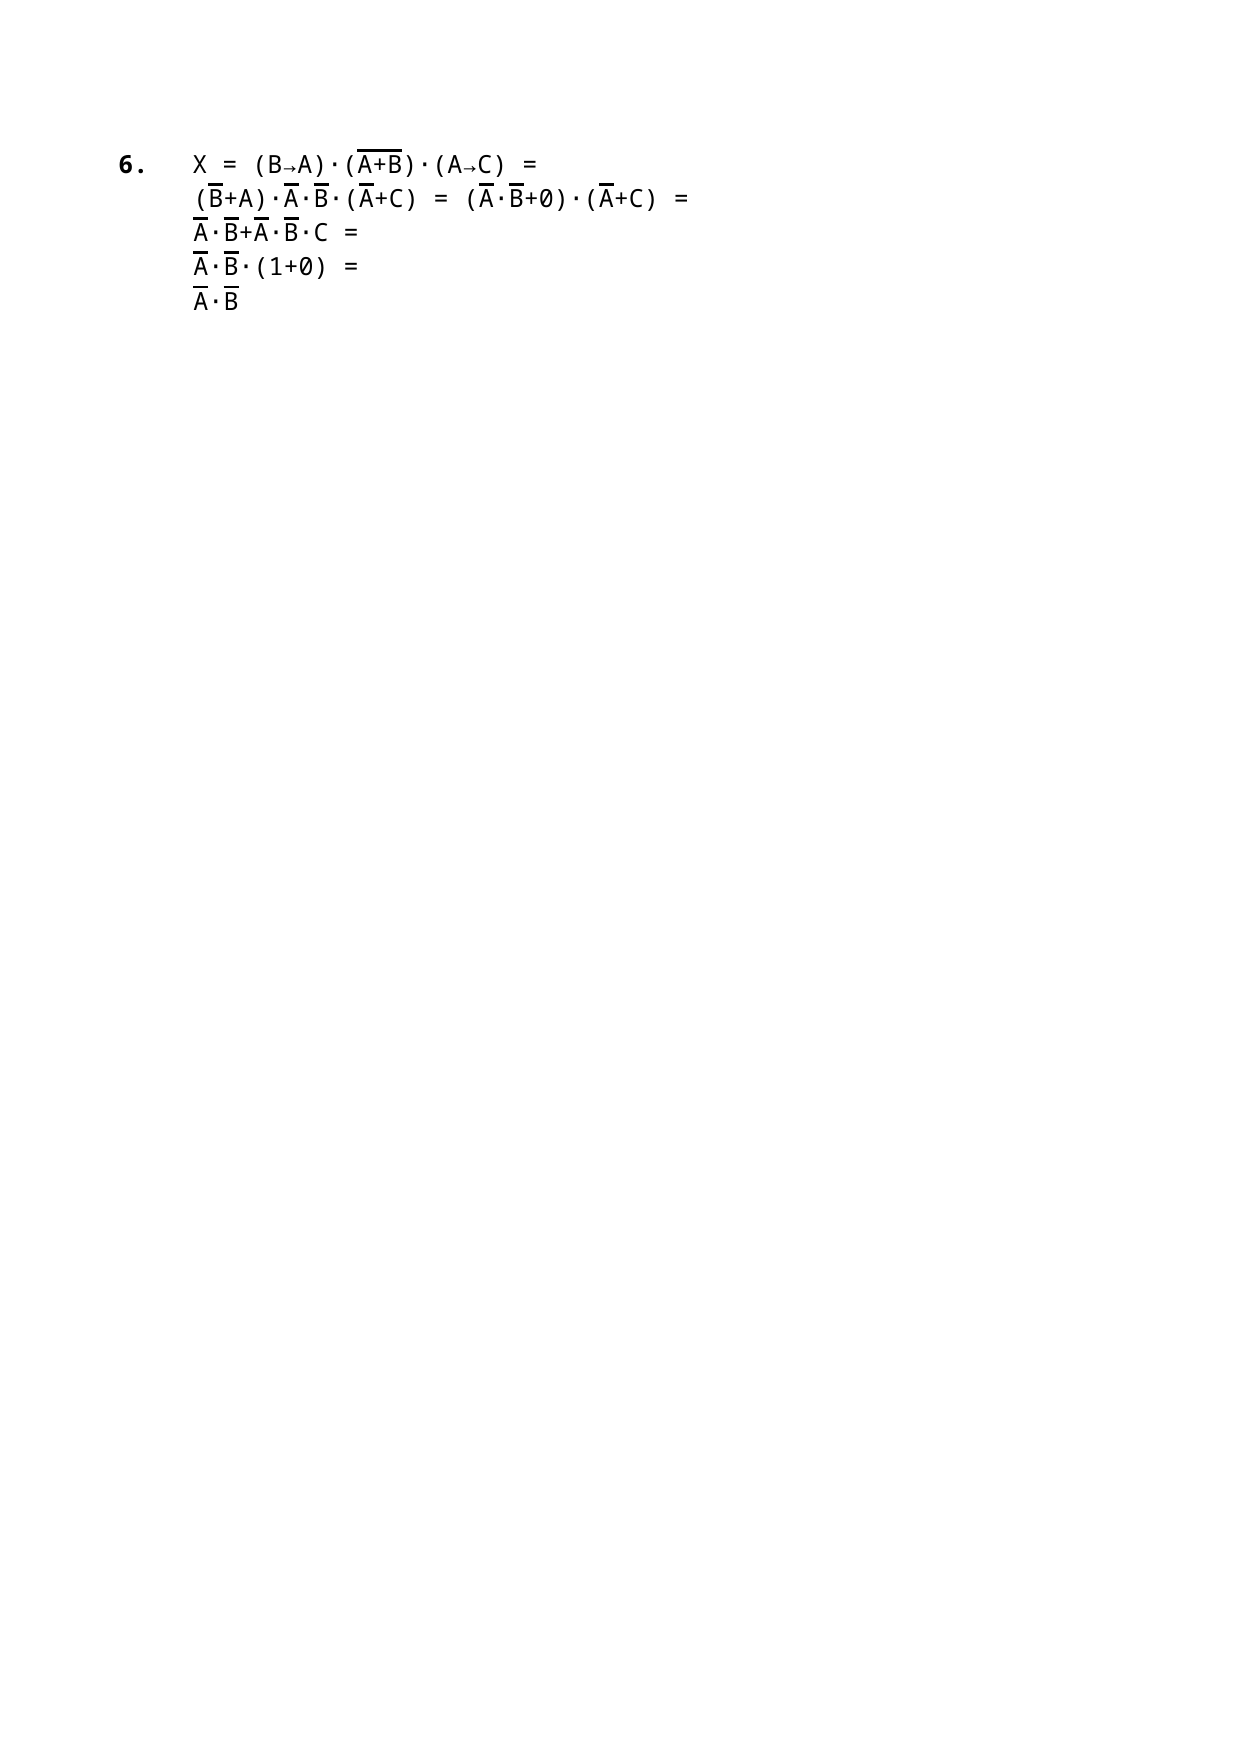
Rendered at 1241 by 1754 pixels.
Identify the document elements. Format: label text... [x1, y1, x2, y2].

text A⋅B+A⋅B⋅C = [193, 215, 1122, 249]
text (B+A)⋅A⋅B⋅(A+C) = (A⋅B+0)⋅(A+C) = [193, 181, 1122, 215]
text A⋅B⋅(1+0) = [193, 249, 1122, 283]
text 6. X = (B→A)⋅(A+B)⋅(A→C) = [118, 147, 1122, 181]
text A⋅B [193, 283, 1122, 317]
